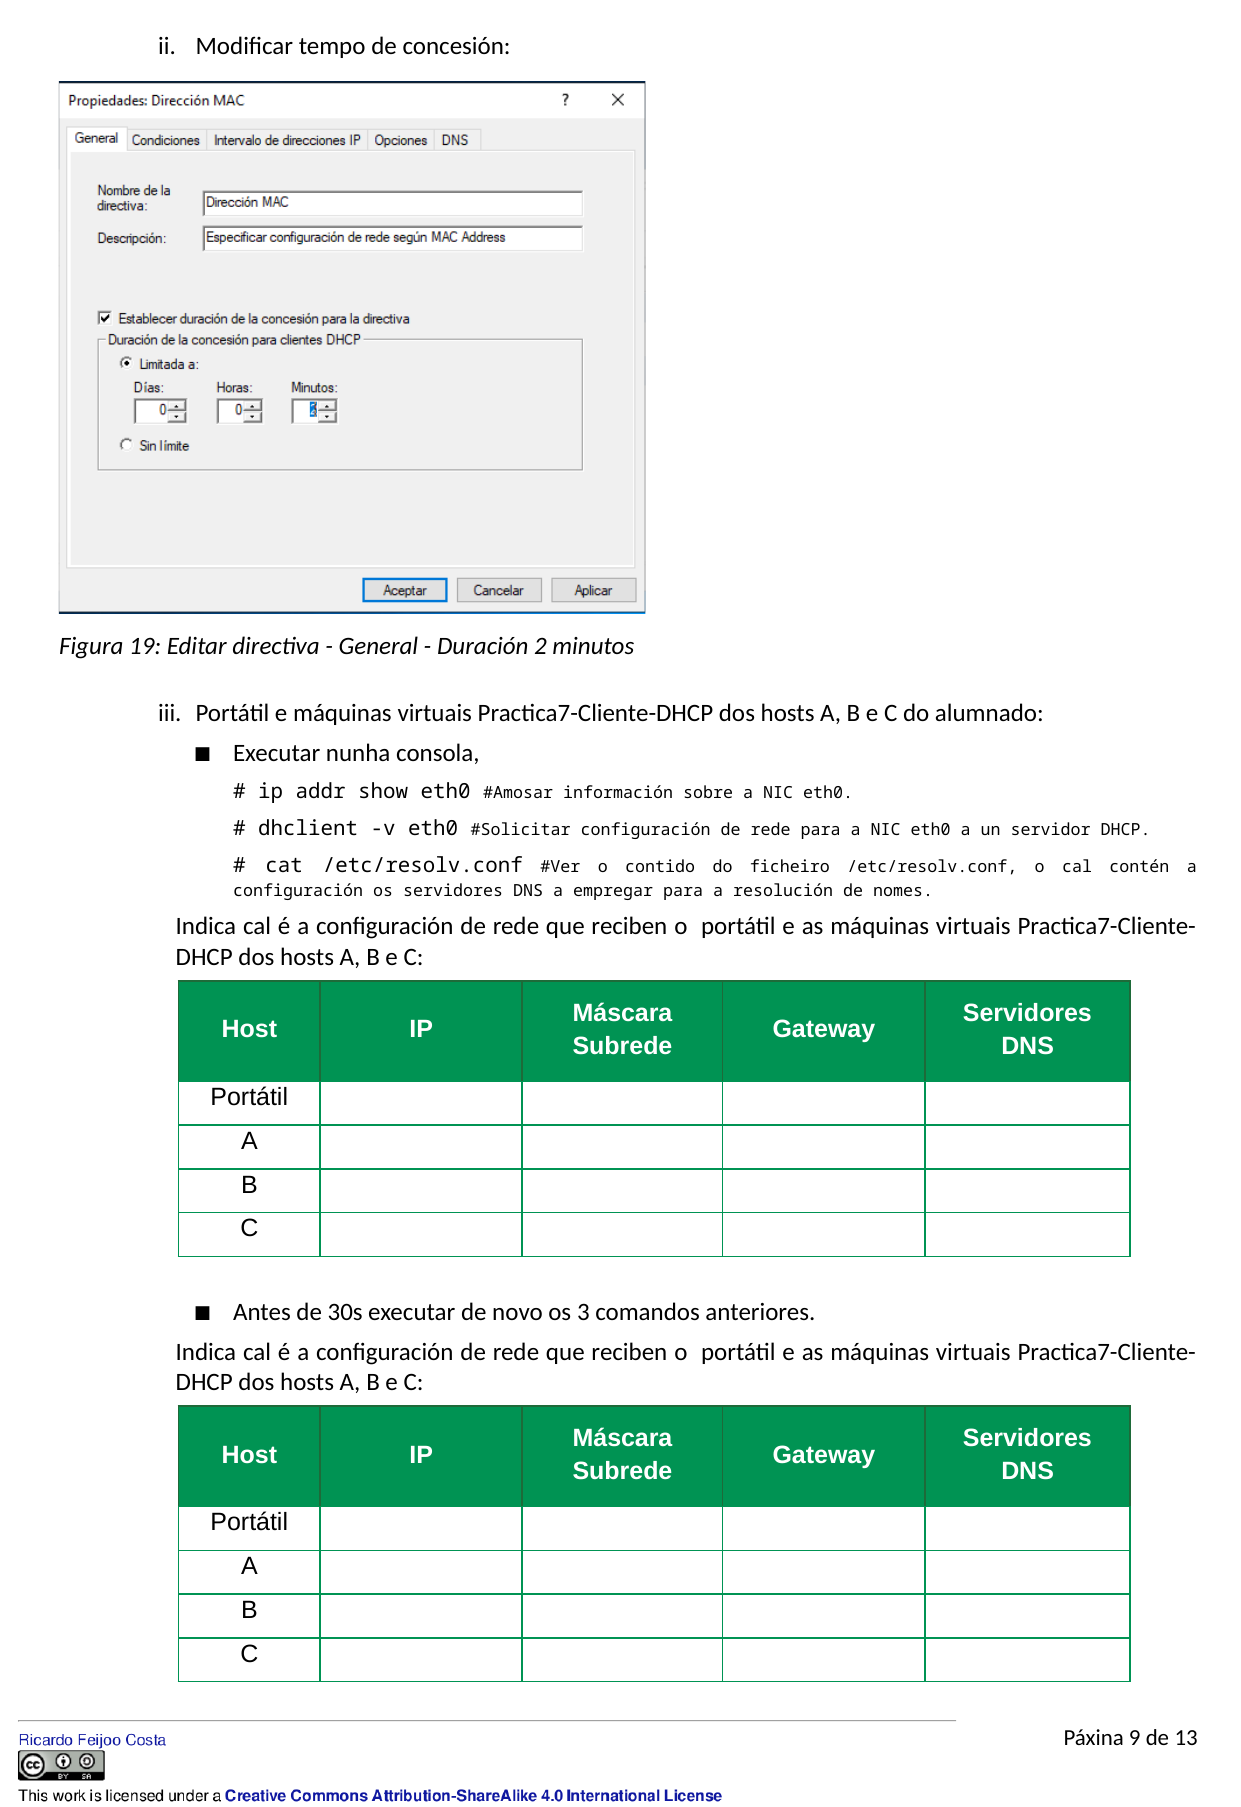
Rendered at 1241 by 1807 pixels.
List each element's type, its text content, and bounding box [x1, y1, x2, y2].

table_cell [523, 1213, 722, 1256]
table_cell [723, 1126, 924, 1168]
table_cell [523, 1639, 722, 1681]
list Executar nunha consola, [195, 737, 1197, 767]
table_header Máscara Subrede [523, 1407, 722, 1506]
table_cell [523, 1595, 722, 1637]
table_header IP [321, 1407, 521, 1506]
table_cell [723, 1639, 924, 1681]
table_cell [926, 1551, 1129, 1593]
table_cell [321, 1507, 521, 1549]
table_cell [723, 1595, 924, 1637]
table_cell [523, 1551, 722, 1593]
list Modificar tempo de concesión: [158, 30, 1197, 60]
table_cell [926, 1639, 1129, 1681]
table_cell [723, 1551, 924, 1593]
table_cell A [179, 1551, 319, 1593]
table_cell [926, 1507, 1129, 1549]
table_cell [523, 1170, 722, 1212]
table_cell [321, 1551, 521, 1593]
table_cell [321, 1213, 521, 1256]
table_cell [321, 1595, 521, 1637]
table_cell C [179, 1639, 319, 1681]
text Figura 19: Editar directiva - General - Duración 2 minutos [59, 614, 645, 661]
list # cat /etc/resolv.conf #Ver o contido do ficheiro /etc/resolv.conf, o cal contén a configuración os servidores DNS a empregar para a resolución de nomes. [195, 850, 1197, 902]
table_header Host [179, 982, 319, 1081]
table_cell Portátil [179, 1082, 319, 1124]
table_cell [723, 1082, 924, 1124]
table_header Host [179, 1407, 319, 1506]
table_cell [926, 1126, 1129, 1168]
table_header Servidores DNS [926, 1407, 1129, 1506]
table_header Máscara Subrede [523, 982, 722, 1081]
table_cell [723, 1170, 924, 1212]
table_cell A [179, 1126, 319, 1168]
list Antes de 30s executar de novo os 3 comandos anteriores. [195, 1296, 1197, 1327]
list # ip addr show eth0 #Amosar información sobre a NIC eth0. [195, 776, 1197, 804]
table_cell [723, 1213, 924, 1256]
table_cell [523, 1126, 722, 1168]
table_cell [321, 1082, 521, 1124]
table_cell [926, 1170, 1129, 1212]
table_cell [723, 1507, 924, 1549]
list Indica cal é a configuración de rede que reciben o portátil e as máquinas virtuais Practica7-Cliente-DHCP dos hosts A, B e C: [140, 1336, 1197, 1397]
table_cell [926, 1082, 1129, 1124]
list Indica cal é a configuración de rede que reciben o portátil e as máquinas virtuais Practica7-Cliente-DHCP dos hosts A, B e C: [140, 910, 1197, 971]
table_cell [926, 1213, 1129, 1256]
table_header Servidores DNS [926, 982, 1129, 1081]
table_cell B [179, 1595, 319, 1637]
table_header Gateway [723, 982, 924, 1081]
table_header Gateway [723, 1407, 924, 1506]
table_cell [523, 1082, 722, 1124]
table_header IP [321, 982, 521, 1081]
table_cell C [179, 1213, 319, 1256]
picture [8, 1715, 957, 1806]
picture [58, 81, 646, 614]
list # dhclient -v eth0 #Solicitar configuración de rede para a NIC eth0 a un servidor DHCP. [195, 813, 1197, 842]
list Portátil e máquinas virtuais Practica7-Cliente-DHCP dos hosts A, B e C do alumnado: [158, 697, 1197, 728]
table_cell [321, 1126, 521, 1168]
table_cell [321, 1639, 521, 1681]
table_cell B [179, 1170, 319, 1212]
table_cell [523, 1507, 722, 1549]
table_cell Portátil [179, 1507, 319, 1549]
table_cell [321, 1170, 521, 1212]
table_cell [926, 1595, 1129, 1637]
